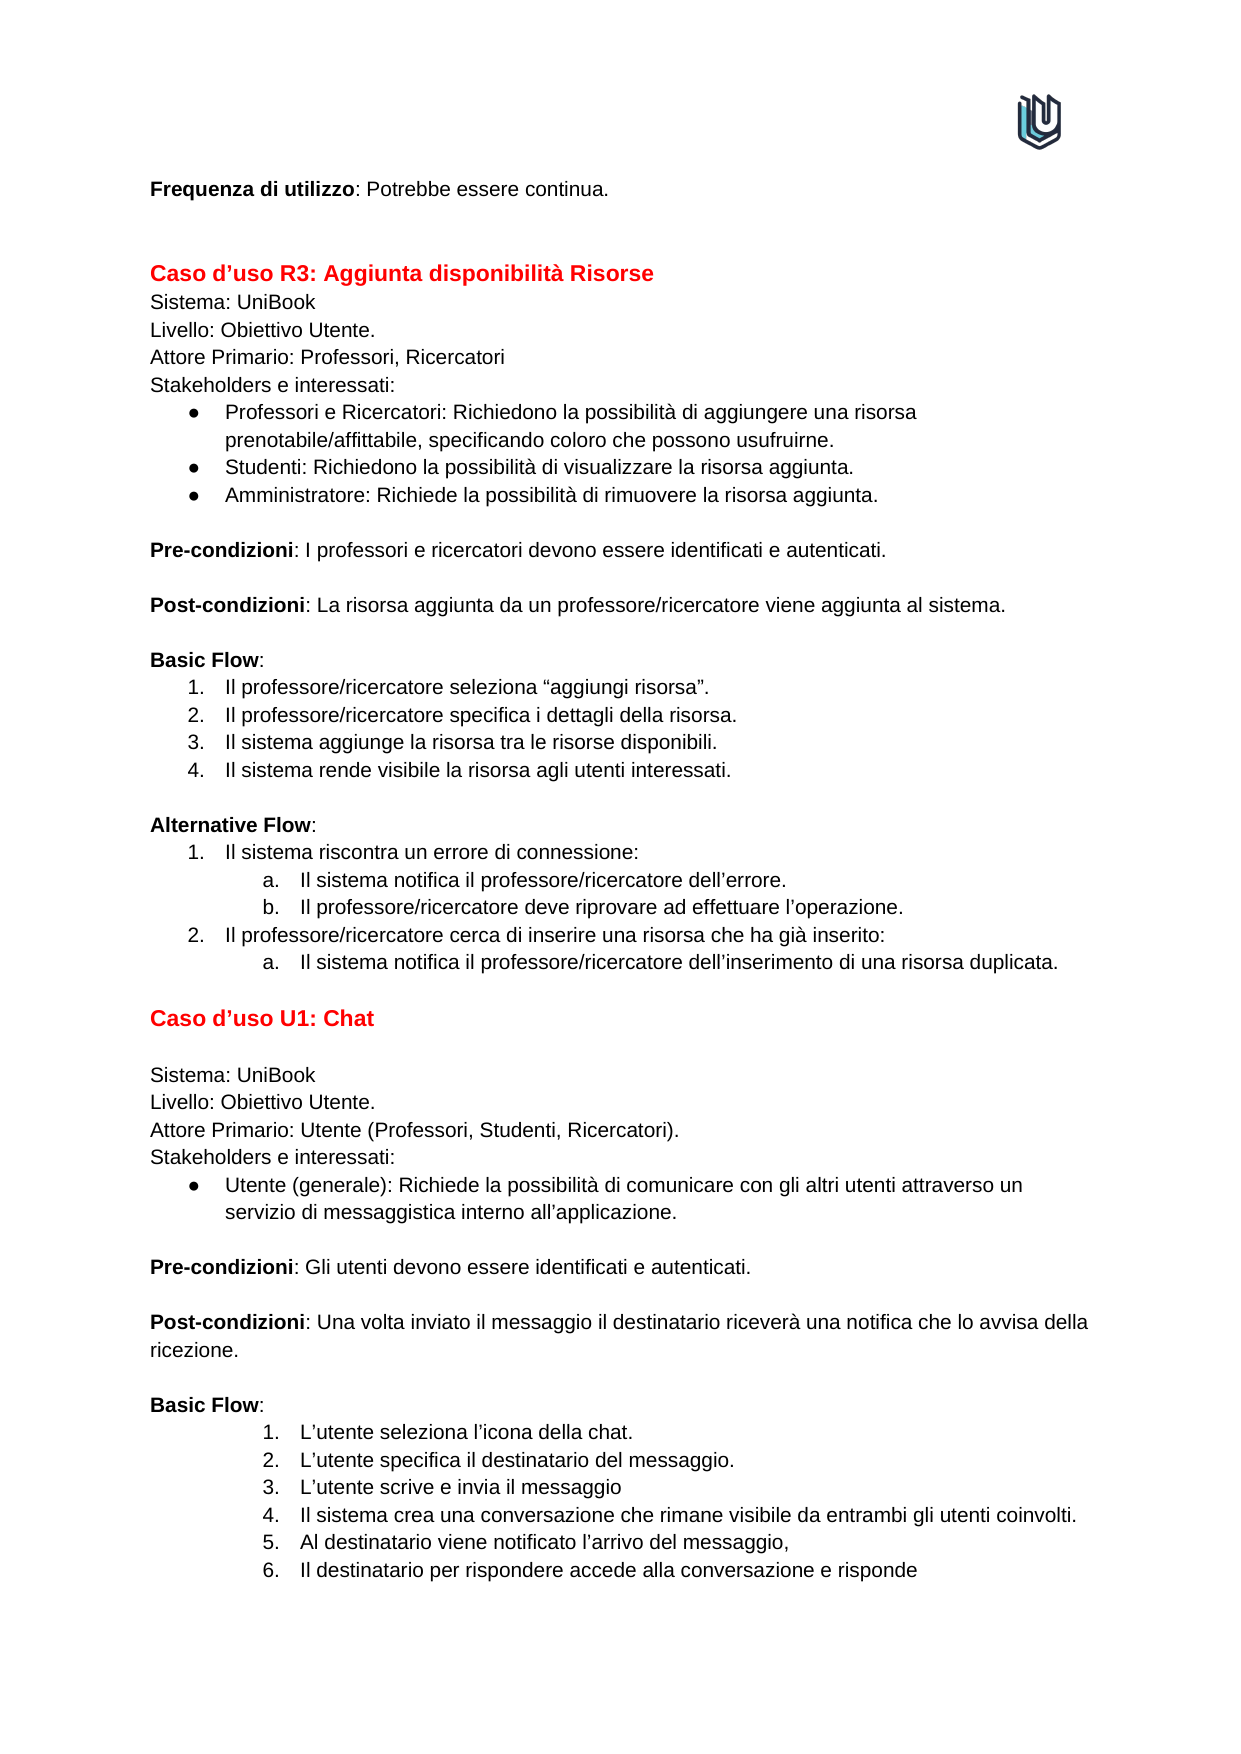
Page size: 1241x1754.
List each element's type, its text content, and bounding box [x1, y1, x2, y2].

list Il sistema notifica il professore/ricercatore dell’inserimento di una risorsa duplicata. [262, 950, 1090, 974]
list Il sistema riscontra un errore di connessione: [187, 840, 1090, 864]
text Alternative Flow: [150, 812, 1090, 836]
text Attore Primario: Professori, Ricercatori [150, 345, 1090, 369]
text Basic Flow: [150, 647, 1090, 671]
picture [988, 75, 1091, 178]
list Il sistema aggiunge la risorsa tra le risorse disponibili. [187, 730, 1090, 754]
text Sistema: UniBook [150, 1063, 1090, 1087]
list L’utente scrive e invia il messaggio [262, 1475, 1090, 1499]
text Frequenza di utilizzo: Potrebbe essere continua. [150, 177, 1090, 201]
list Il sistema rende visibile la risorsa agli utenti interessati. [187, 757, 1090, 781]
text Attore Primario: Utente (Professori, Studenti, Ricercatori). [150, 1118, 1090, 1142]
list L’utente seleziona l’icona della chat. [262, 1420, 1090, 1444]
list Utente (generale): Richiede la possibilità di comunicare con gli altri utenti attraverso un servizio di messaggistica interno all’applicazione. [187, 1173, 1090, 1224]
text Pre-condizioni: Gli utenti devono essere identificati e autenticati. [150, 1255, 1090, 1279]
text Basic Flow: [150, 1393, 1090, 1417]
text Livello: Obiettivo Utente. [150, 317, 1090, 341]
list Il professore/ricercatore specifica i dettagli della risorsa. [187, 702, 1090, 726]
list Il professore/ricercatore seleziona “aggiungi risorsa”. [187, 675, 1090, 699]
text Pre-condizioni: I professori e ricercatori devono essere identificati e autenticati. [150, 537, 1090, 561]
list Professori e Ricercatori: Richiedono la possibilità di aggiungere una risorsa prenotabile/affittabile, specificando coloro che possono usufruirne. [187, 400, 1090, 451]
text Caso d’uso R3: Aggiunta disponibilità Risorse [150, 260, 1090, 286]
text Sistema: UniBook [150, 290, 1090, 314]
text Caso d’uso U1: Chat [150, 1005, 1090, 1031]
text Stakeholders e interessati: [150, 372, 1090, 396]
list Il destinatario per rispondere accede alla conversazione e risponde [262, 1558, 1090, 1582]
text Livello: Obiettivo Utente. [150, 1090, 1090, 1114]
list Il professore/ricercatore deve riprovare ad effettuare l’operazione. [262, 895, 1090, 919]
text Post-condizioni: Una volta inviato il messaggio il destinatario riceverà una notifica che lo avvisa della ricezione. [150, 1310, 1090, 1362]
text Stakeholders e interessati: [150, 1145, 1090, 1169]
text Post-condizioni: La risorsa aggiunta da un professore/ricercatore viene aggiunta al sistema. [150, 592, 1090, 616]
list Il sistema crea una conversazione che rimane visibile da entrambi gli utenti coinvolti. [262, 1503, 1090, 1527]
list Il sistema notifica il professore/ricercatore dell’errore. [262, 867, 1090, 891]
list Il professore/ricercatore cerca di inserire una risorsa che ha già inserito: [187, 922, 1090, 946]
list L’utente specifica il destinatario del messaggio. [262, 1448, 1090, 1472]
list Al destinatario viene notificato l’arrivo del messaggio, [262, 1530, 1090, 1554]
list Studenti: Richiedono la possibilità di visualizzare la risorsa aggiunta. [187, 455, 1090, 479]
list Amministratore: Richiede la possibilità di rimuovere la risorsa aggiunta. [187, 482, 1090, 506]
